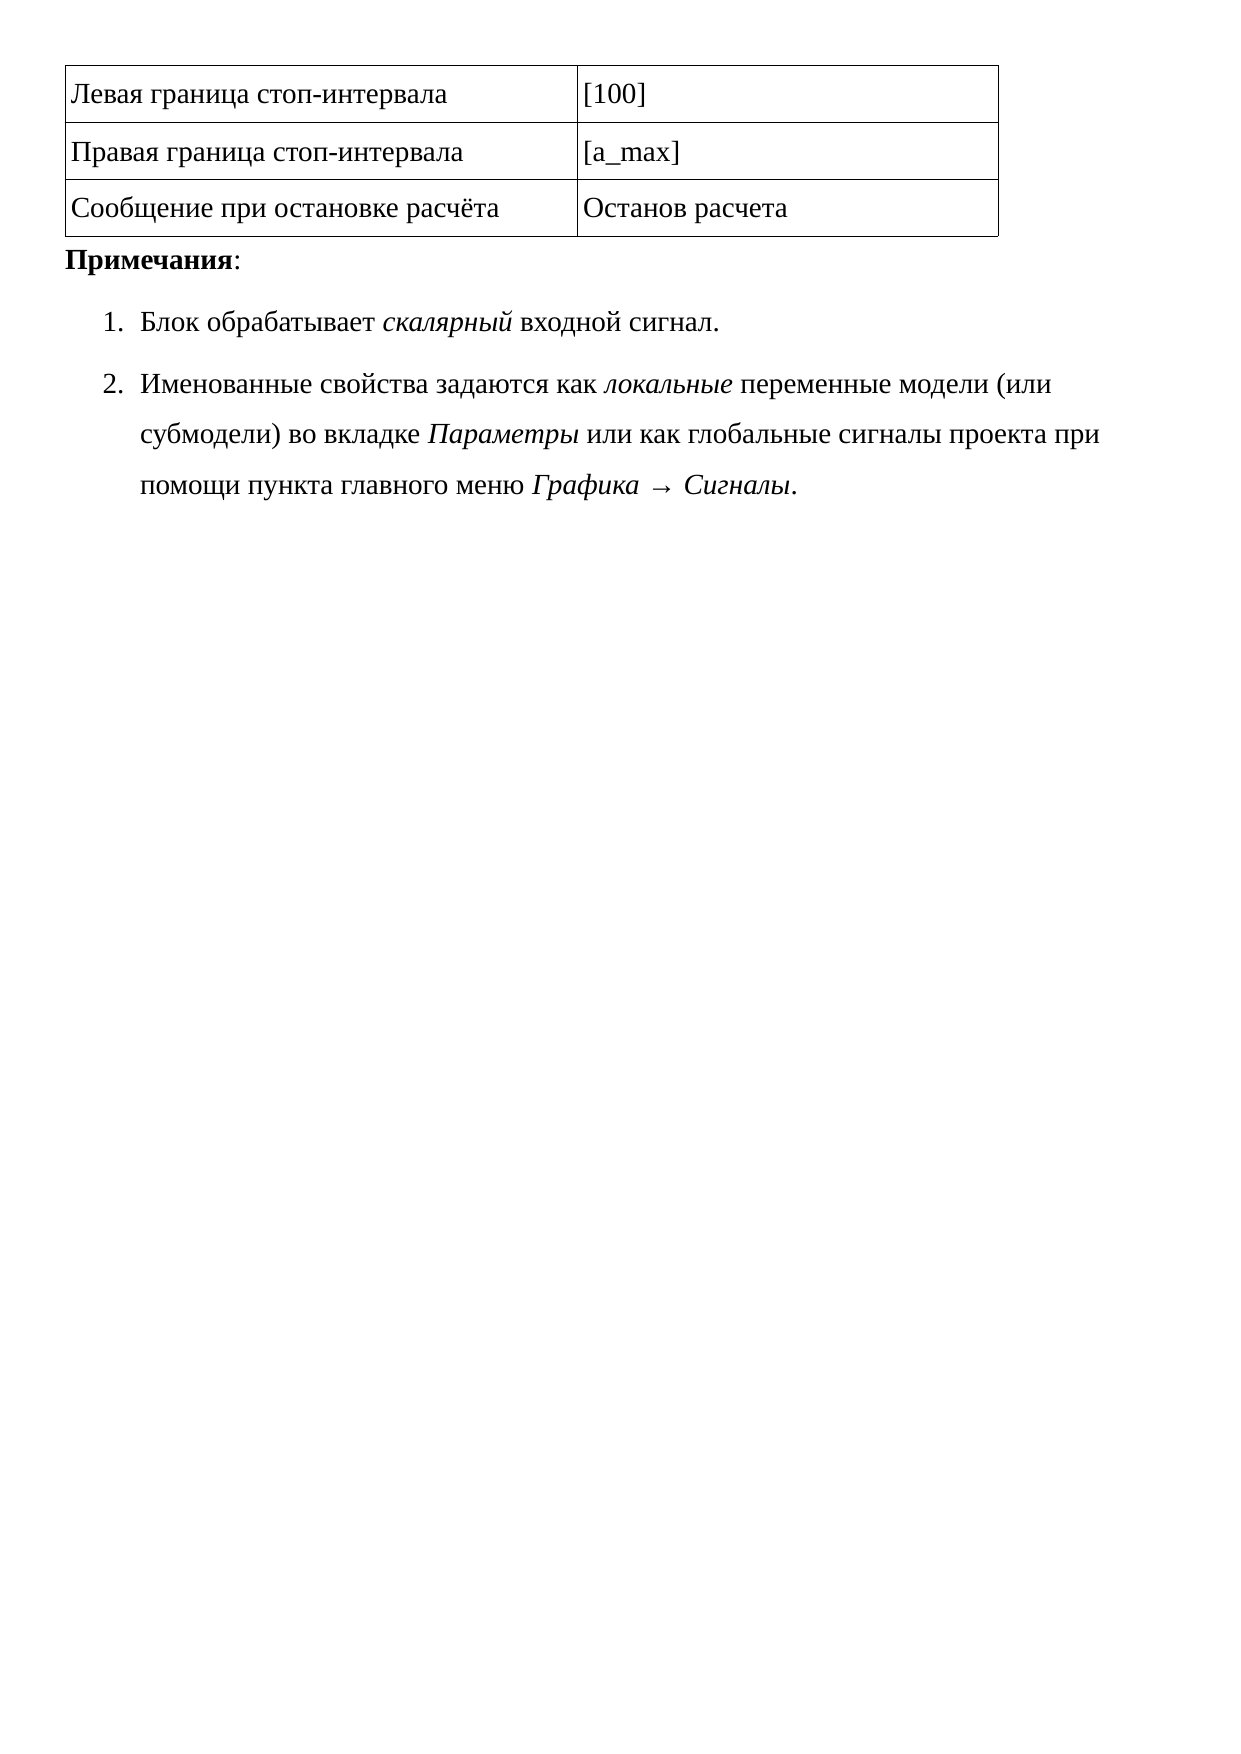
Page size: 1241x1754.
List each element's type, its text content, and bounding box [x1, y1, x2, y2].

table_cell Останов расчета [578, 180, 998, 236]
table_cell Левая граница стоп-интервала [66, 66, 577, 122]
table_cell Правая граница стоп-интервала [66, 123, 577, 179]
table_cell Блок выполняет процедуру остановки расчёта или временное прерывание расчета при вхождении значения входного сигнала в заданный диапазон: где– входной скалярный сигнал;– границы стоп-интервала. Свойства: Левая граница стоп-интервала – число. Правая граница стоп-интервала – число. Сообщение при остановке расчёта – текст «Msg» , выводимый пользователю при вхождении сигнала в стоп-интервал и, следовательно, остановке расчета. Примеры заполнения диалогового окна свойств блока: Примечания: Блок обрабатывает скалярный входной сигнал. Именованные свойства задаются как локальные переменные модели (или субмодели) во вкладке Параметры или как глобальные сигналы проекта при помощи пункта главного меню Графика → Сигналы. [59, 59, 1181, 512]
table_cell [a_max] [578, 123, 998, 179]
table_cell [100] [578, 66, 998, 122]
table_cell Сообщение при остановке расчёта [66, 180, 577, 236]
